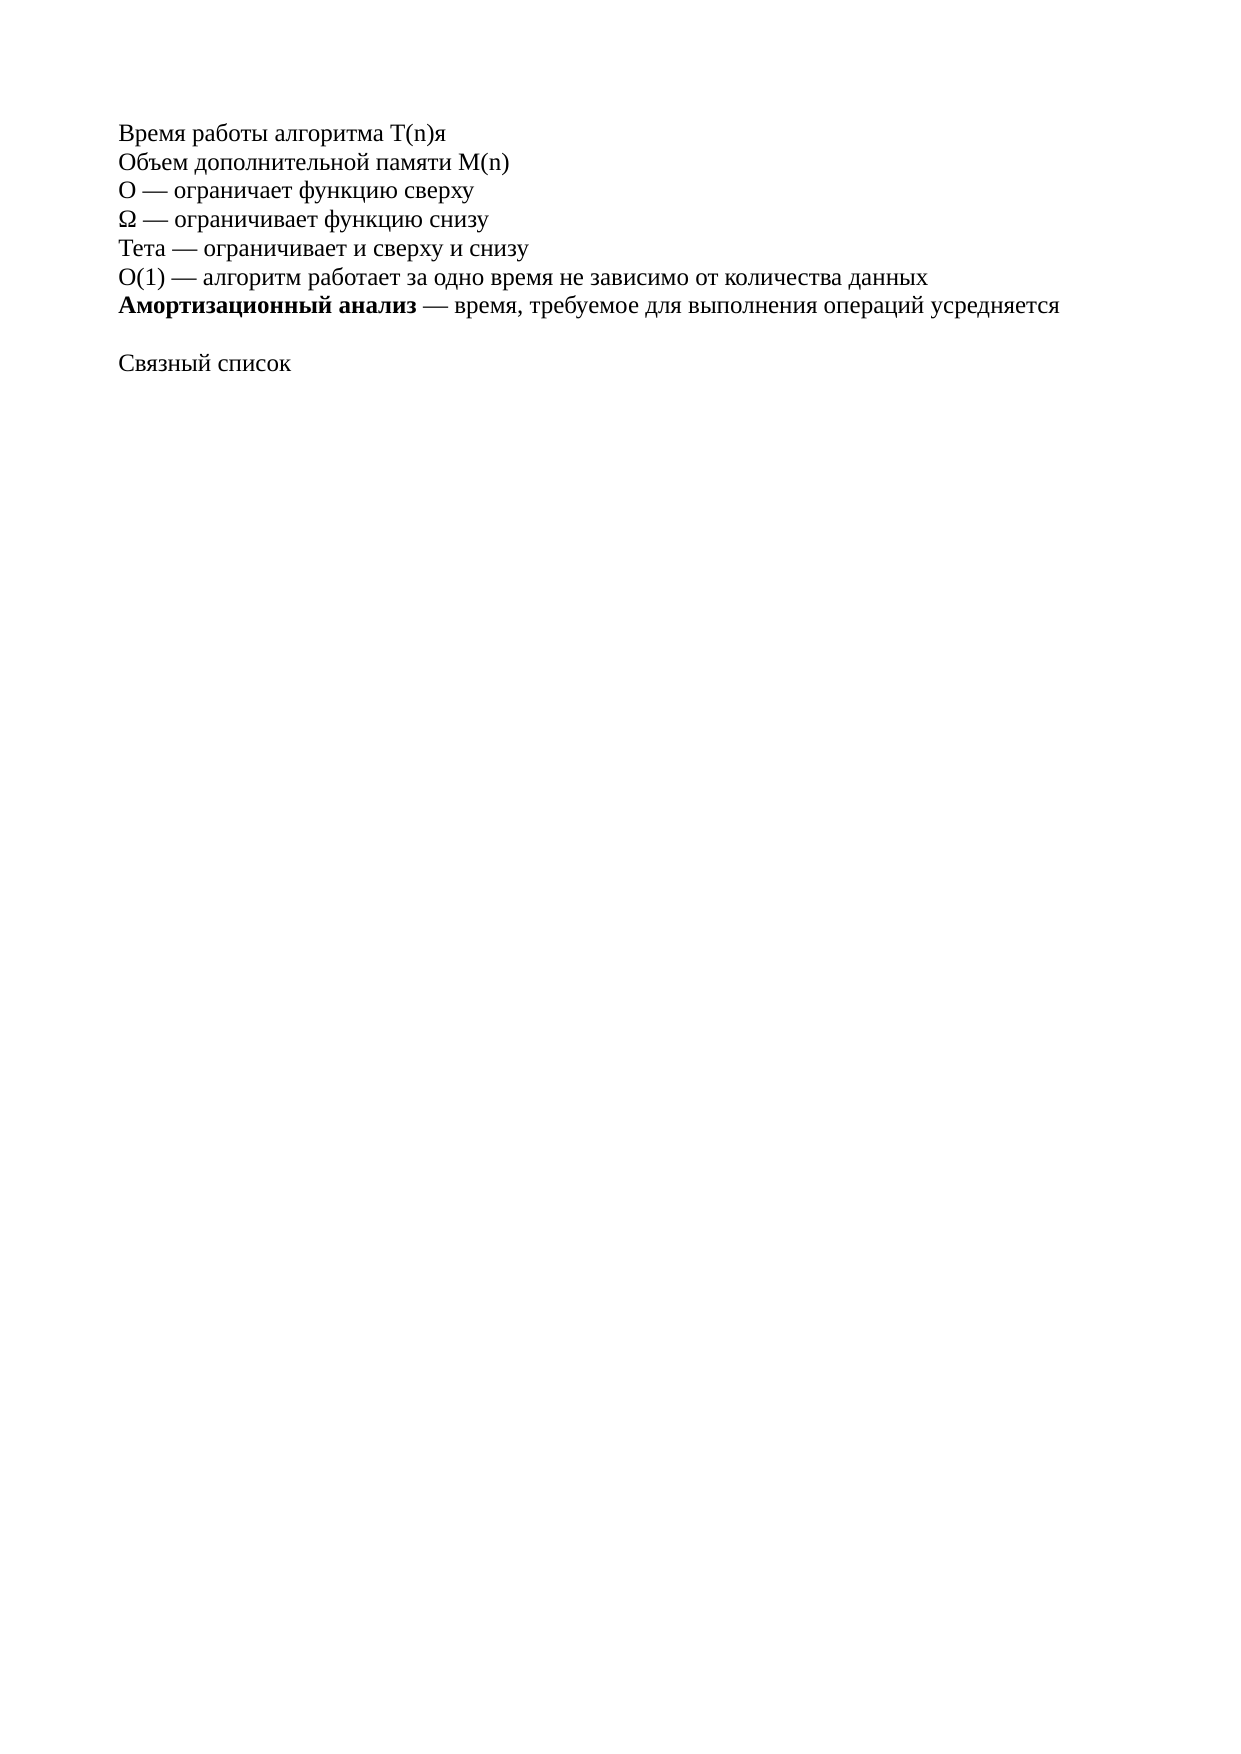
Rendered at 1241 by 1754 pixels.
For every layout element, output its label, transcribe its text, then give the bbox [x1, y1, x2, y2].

text O — ограничает функцию сверху [118, 176, 1122, 204]
text Тета — ограничивает и сверху и снизу [118, 233, 1122, 262]
text Время работы алгоритма T(n)я [118, 118, 1122, 147]
text Амортизационный анализ — время, требуемое для выполнения операций усредняется [118, 291, 1122, 319]
text Ω — ограничивает функцию снизу [118, 204, 1122, 233]
text O(1) — алгоритм работает за одно время не зависимо от количества данных [118, 262, 1122, 291]
text Объем дополнительной памяти M(n) [118, 147, 1122, 176]
text Связный список [118, 348, 1122, 377]
